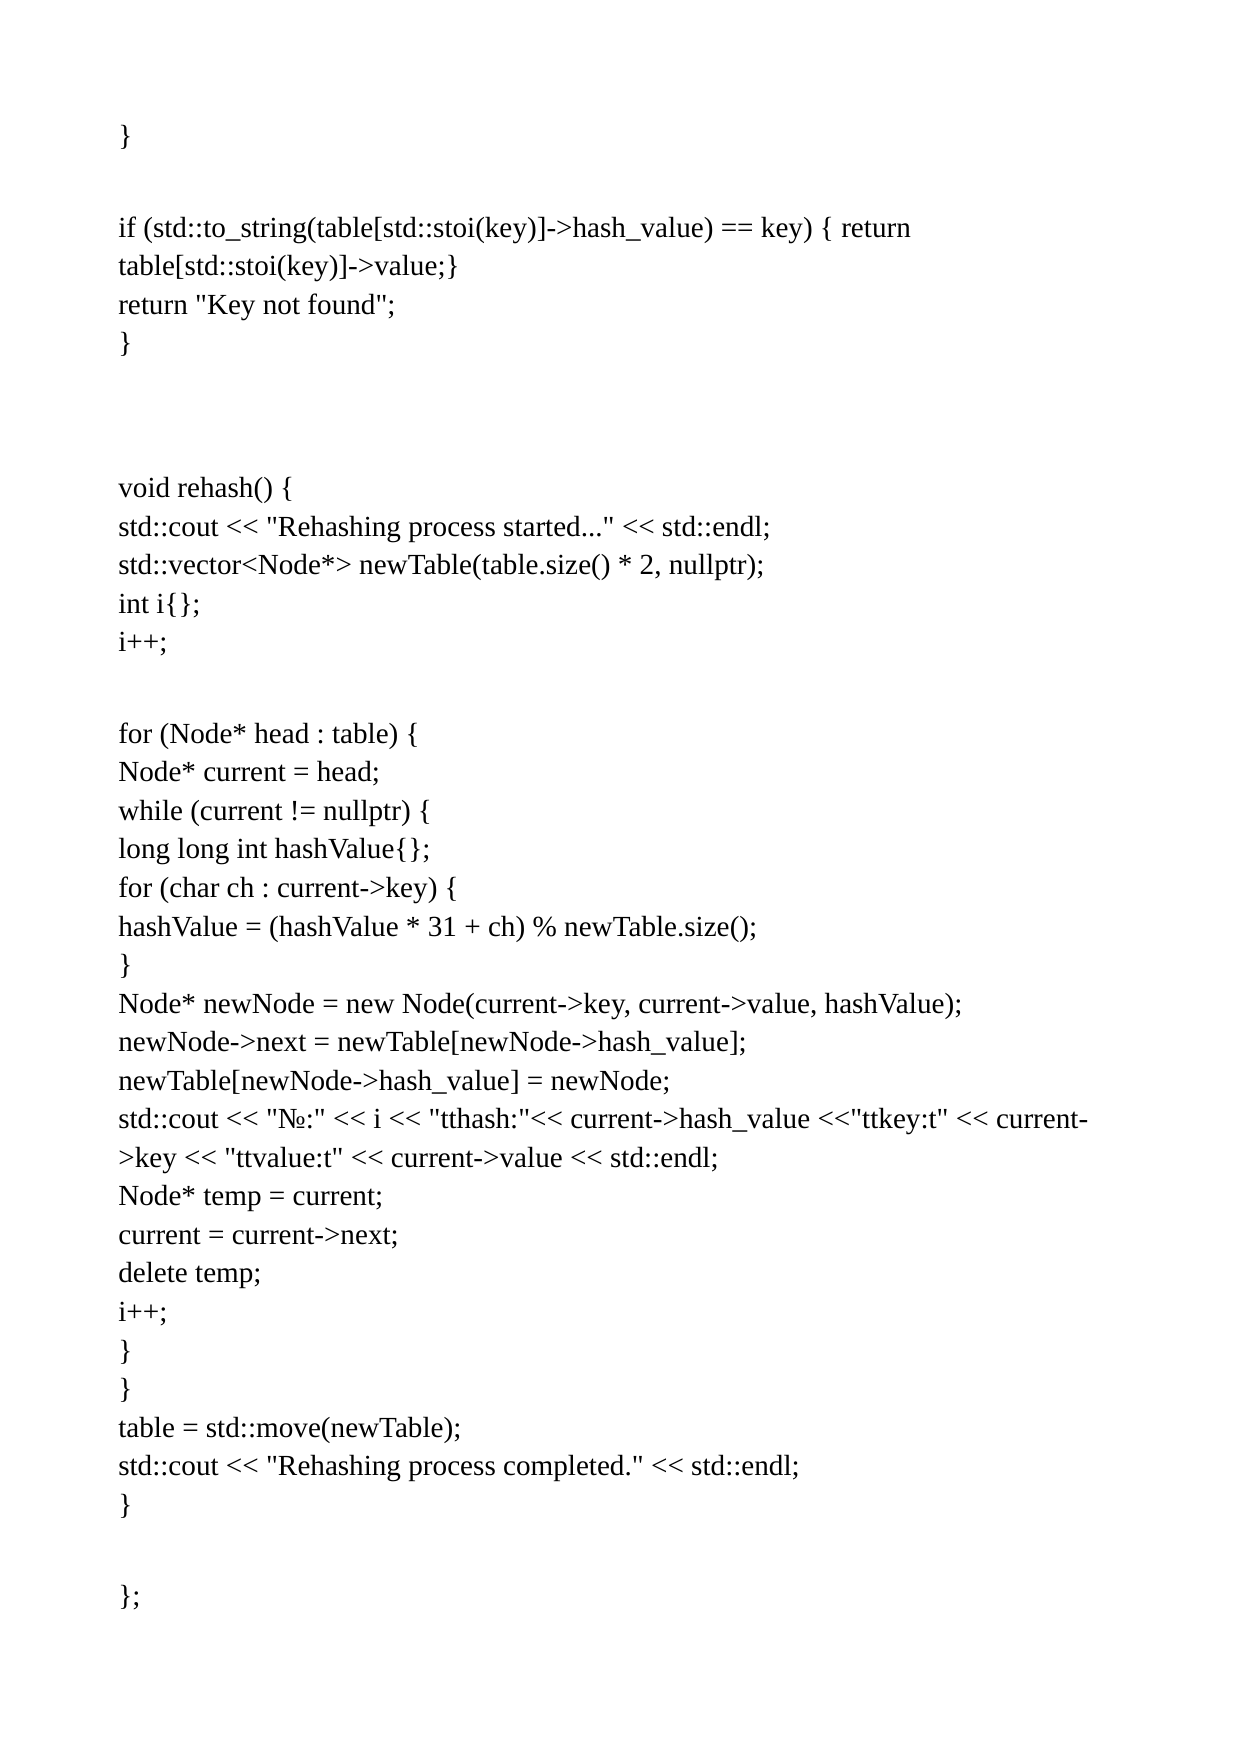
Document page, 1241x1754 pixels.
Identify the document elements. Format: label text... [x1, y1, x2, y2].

text delete temp; [118, 1256, 1122, 1289]
text for (Node* head : table) { [118, 716, 1122, 749]
text } [118, 947, 1122, 981]
text } [118, 118, 1122, 152]
text newTable[newNode->hash_value] = newNode; [118, 1063, 1122, 1096]
text if (std::to_string(table[std::stoi(key)]->hash_value) == key) { return table[std::stoi(key)]->value;} [118, 210, 1122, 282]
text } [118, 1487, 1122, 1520]
text Node* current = head; [118, 754, 1122, 788]
text std::vector<Node*> newTable(table.size() * 2, nullptr); [118, 547, 1122, 581]
text Node* temp = current; [118, 1178, 1122, 1212]
text std::cout << "№:" << i << "tthash:"<< current->hash_value <<"ttkey:t" << current->key << "ttvalue:t" << current->value << std::endl; [118, 1101, 1122, 1173]
text Node* newNode = new Node(current->key, current->value, hashValue); [118, 986, 1122, 1019]
text }; [118, 1578, 1122, 1612]
text table = std::move(newTable); [118, 1410, 1122, 1443]
text int i{}; [118, 586, 1122, 619]
text newNode->next = newTable[newNode->hash_value]; [118, 1024, 1122, 1058]
text } [118, 1371, 1122, 1405]
text current = current->next; [118, 1217, 1122, 1251]
text hashValue = (hashValue * 31 + ch) % newTable.size(); [118, 909, 1122, 942]
text } [118, 1333, 1122, 1366]
text return "Key not found"; [118, 287, 1122, 320]
text while (current != nullptr) { [118, 793, 1122, 827]
text long long int hashValue{}; [118, 832, 1122, 865]
text std::cout << "Rehashing process started..." << std::endl; [118, 509, 1122, 542]
text } [118, 325, 1122, 359]
text std::cout << "Rehashing process completed." << std::endl; [118, 1448, 1122, 1482]
text i++; [118, 1294, 1122, 1328]
text i++; [118, 624, 1122, 658]
text void rehash() { [118, 470, 1122, 504]
text for (char ch : current->key) { [118, 870, 1122, 904]
